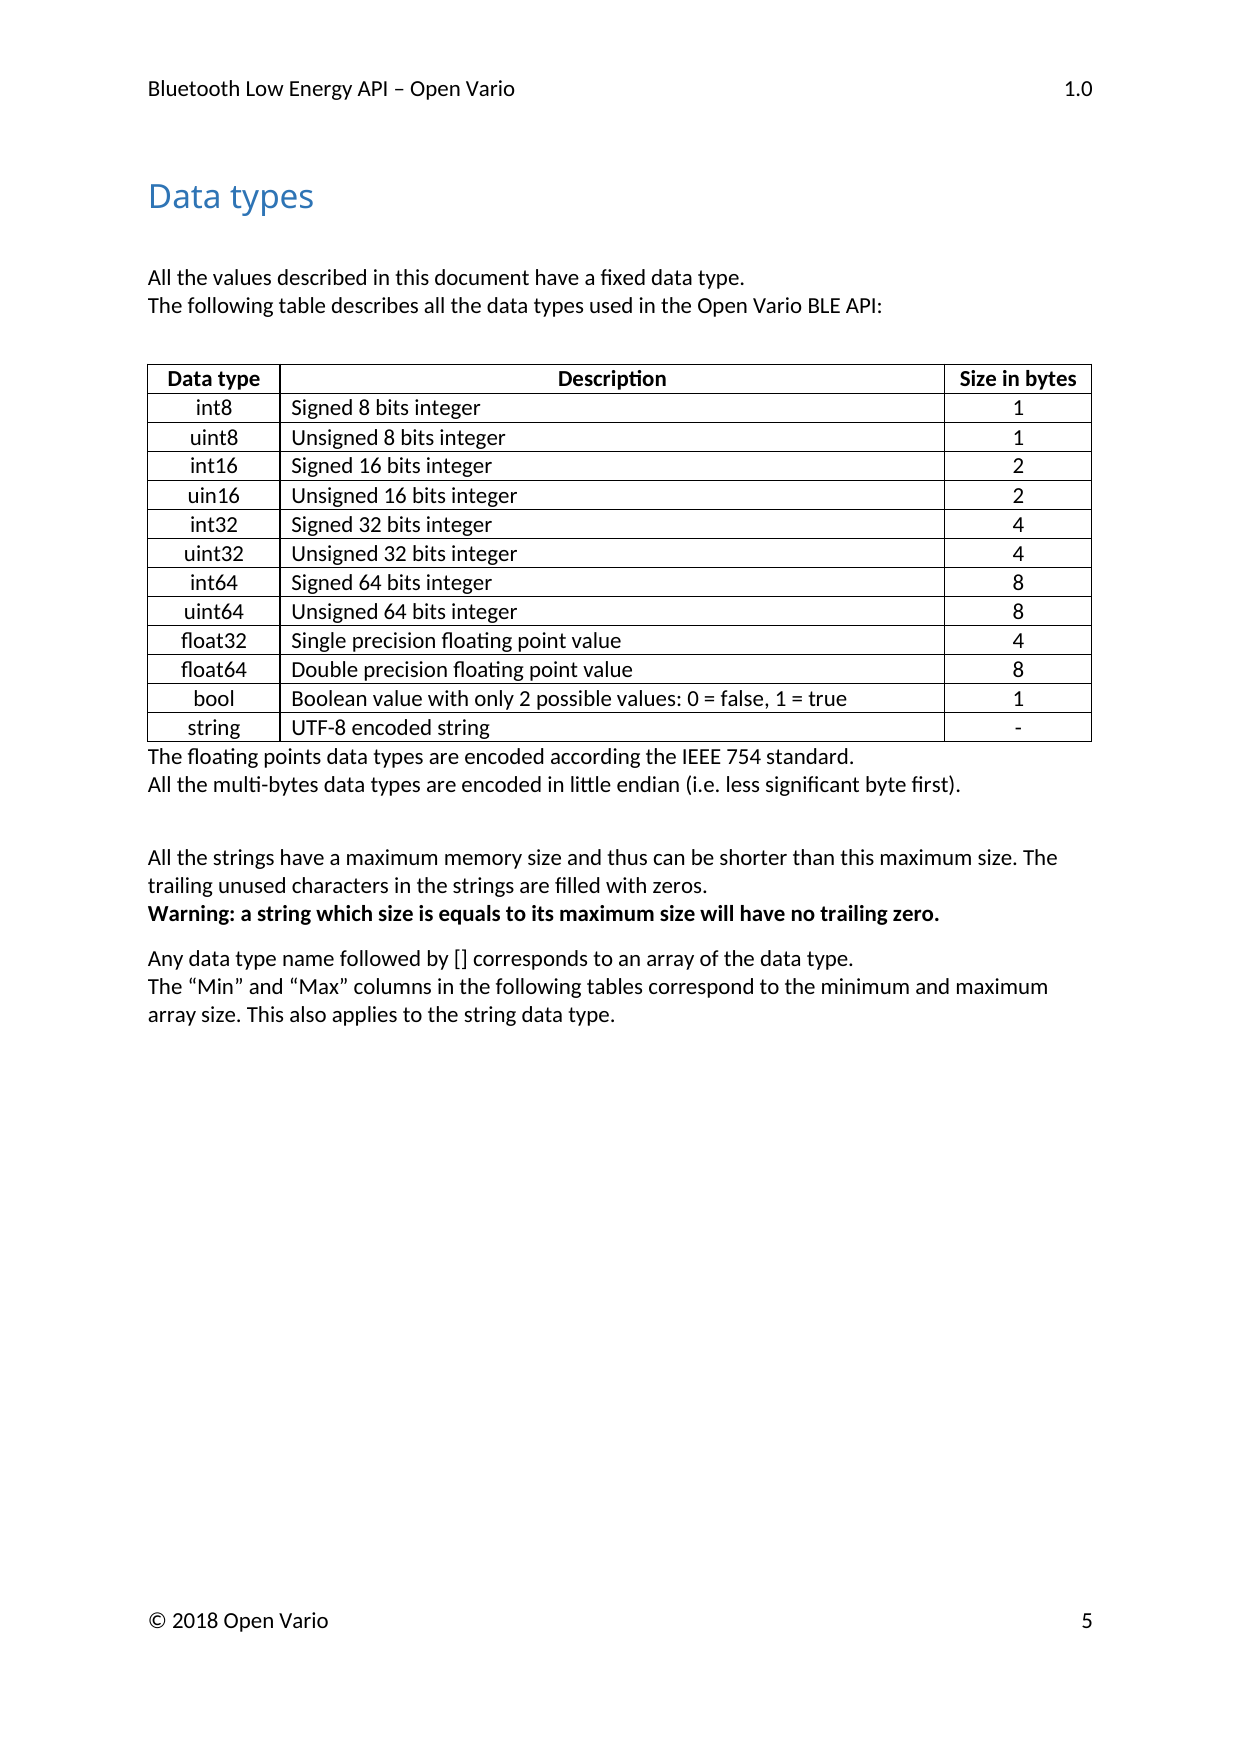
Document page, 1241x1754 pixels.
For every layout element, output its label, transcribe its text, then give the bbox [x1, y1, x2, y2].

table_cell uint64 [148, 597, 279, 625]
table_cell Signed 32 bits integer [281, 510, 944, 538]
table_cell Signed 64 bits integer [281, 568, 944, 596]
table_cell 1 [945, 423, 1091, 451]
table_cell int16 [148, 452, 279, 480]
table_cell 1 [945, 394, 1091, 422]
table_header Description [281, 365, 944, 392]
table_cell uint32 [148, 539, 279, 567]
table_cell Unsigned 16 bits integer [281, 481, 944, 509]
table_cell uin16 [148, 481, 279, 509]
table_cell Unsigned 8 bits integer [281, 423, 944, 451]
table_cell UTF-8 encoded string [281, 713, 944, 741]
table_header Size in bytes [945, 365, 1091, 392]
table_cell 2 [945, 452, 1091, 480]
table_cell Unsigned 32 bits integer [281, 539, 944, 567]
table_cell Signed 8 bits integer [281, 394, 944, 422]
table_cell 8 [945, 655, 1091, 683]
table_cell 8 [945, 568, 1091, 596]
table_cell 2 [945, 481, 1091, 509]
table_cell 4 [945, 510, 1091, 538]
table_cell 1 [945, 684, 1091, 712]
table_cell int64 [148, 568, 279, 596]
table_cell uint8 [148, 423, 279, 451]
table_cell 4 [945, 539, 1091, 567]
table_cell string [148, 713, 279, 741]
text The floating points data types are encoded according the IEEE 754 standard. All the multi-bytes data types are encoded in little endian (i.e. less significant byte first). [148, 742, 1093, 826]
table_cell 4 [945, 626, 1091, 654]
subtitle Data types [148, 173, 1093, 218]
text All the strings have a maximum memory size and thus can be shorter than this maximum size. The trailing unused characters in the strings are filled with zeros. Warning: a string which size is equals to its maximum size will have no trailing zero. [148, 843, 1093, 927]
table_cell Boolean value with only 2 possible values: 0 = false, 1 = true [281, 684, 944, 712]
table_cell Single precision floating point value [281, 626, 944, 654]
text All the values described in this document have a fixed data type. The following table describes all the data types used in the Open Vario BLE API: [148, 263, 1093, 347]
table_cell Double precision floating point value [281, 655, 944, 683]
table_cell int32 [148, 510, 279, 538]
table_cell bool [148, 684, 279, 712]
text Any data type name followed by [] corresponds to an array of the data type. The “Min” and “Max” columns in the following tables correspond to the minimum and maximum array size. This also applies to the string data type. [148, 944, 1093, 1056]
table_cell Unsigned 64 bits integer [281, 597, 944, 625]
table_cell Signed 16 bits integer [281, 452, 944, 480]
table_cell float32 [148, 626, 279, 654]
table_cell float64 [148, 655, 279, 683]
table_header Data type [148, 365, 279, 392]
table_cell - [945, 713, 1091, 741]
table_cell int8 [148, 394, 279, 422]
table_cell 8 [945, 597, 1091, 625]
